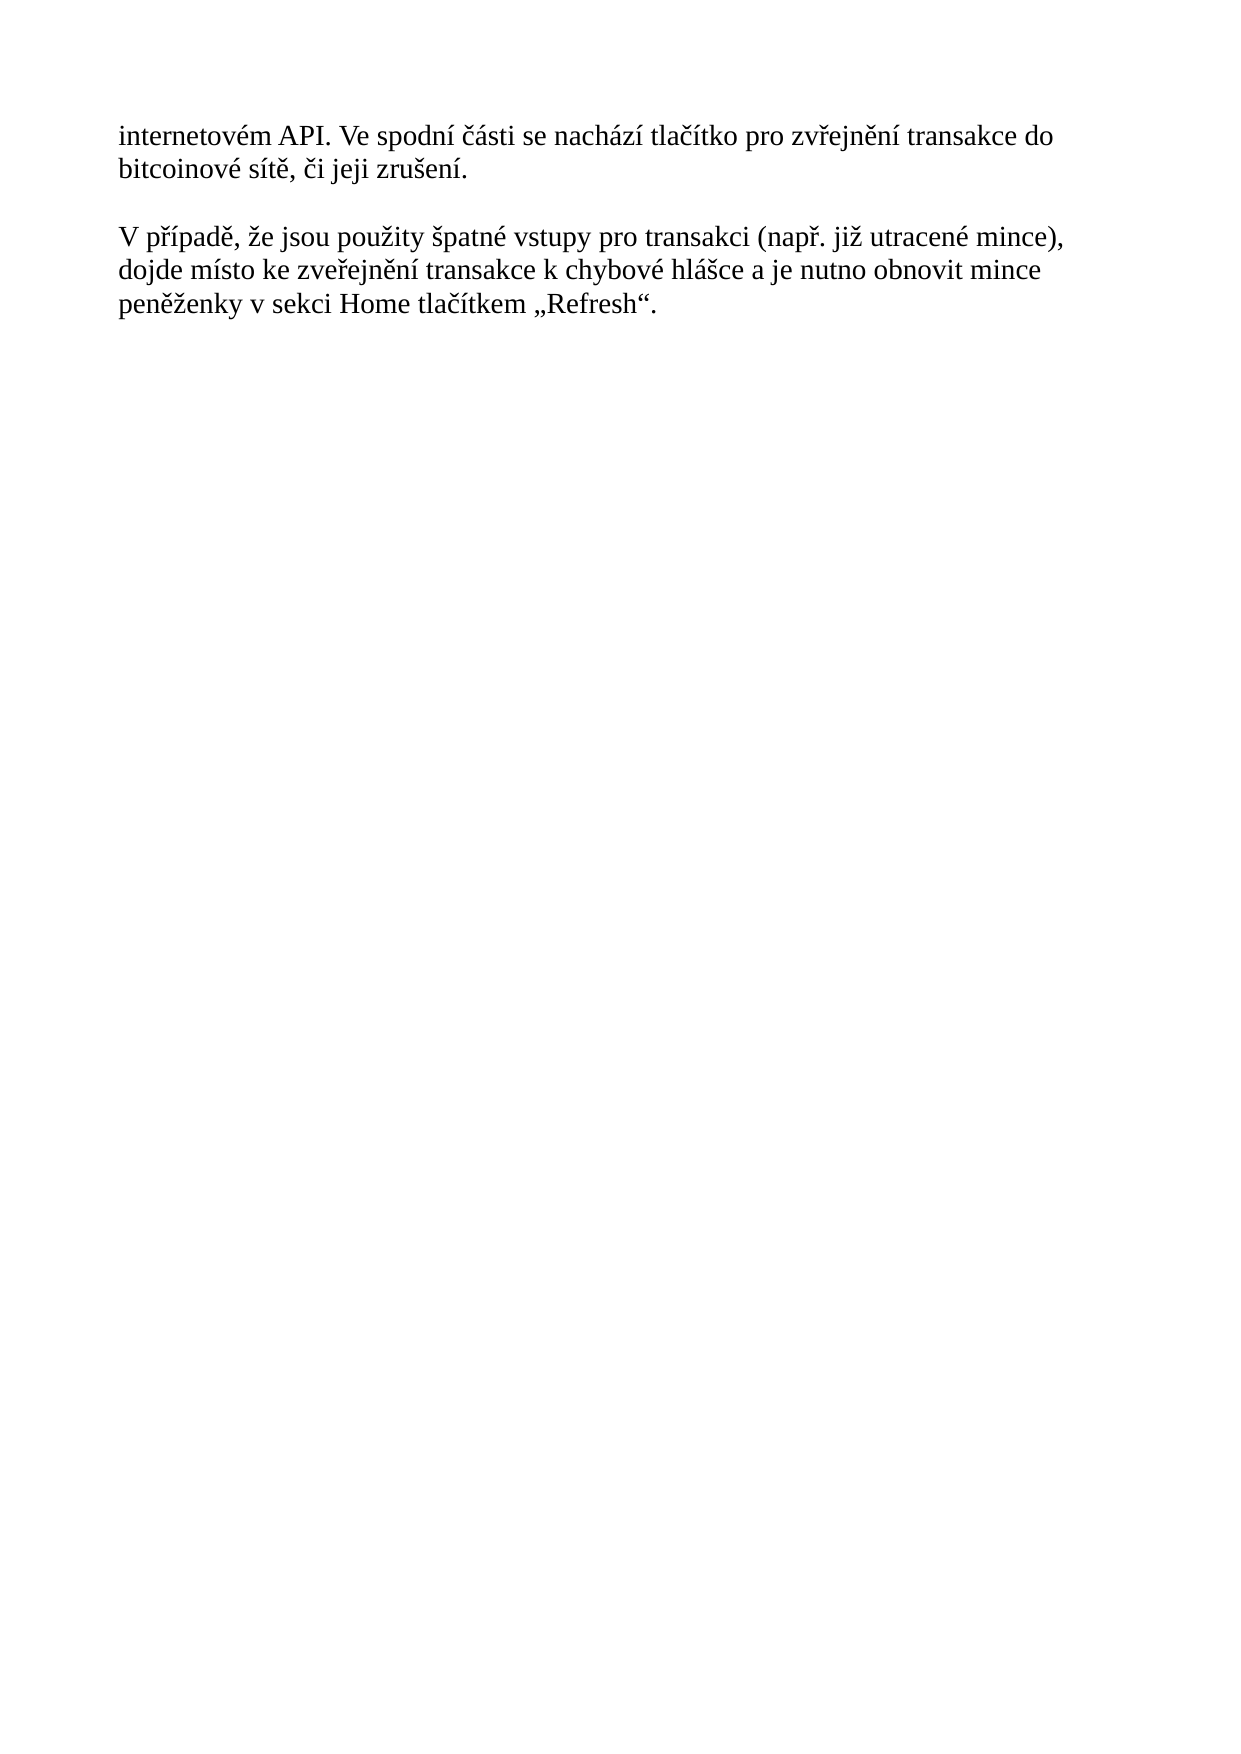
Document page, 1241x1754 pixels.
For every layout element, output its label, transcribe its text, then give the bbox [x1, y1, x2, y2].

text internetovém API. Ve spodní části se nachází tlačítko pro zvřejnění transakce do bitcoinové sítě, či jeji zrušení. [118, 118, 1122, 185]
text V případě, že jsou použity špatné vstupy pro transakci (např. již utracené mince), dojde místo ke zveřejnění transakce k chybové hlášce a je nutno obnovit mince peněženky v sekci Home tlačítkem „Refresh“. [118, 219, 1122, 319]
